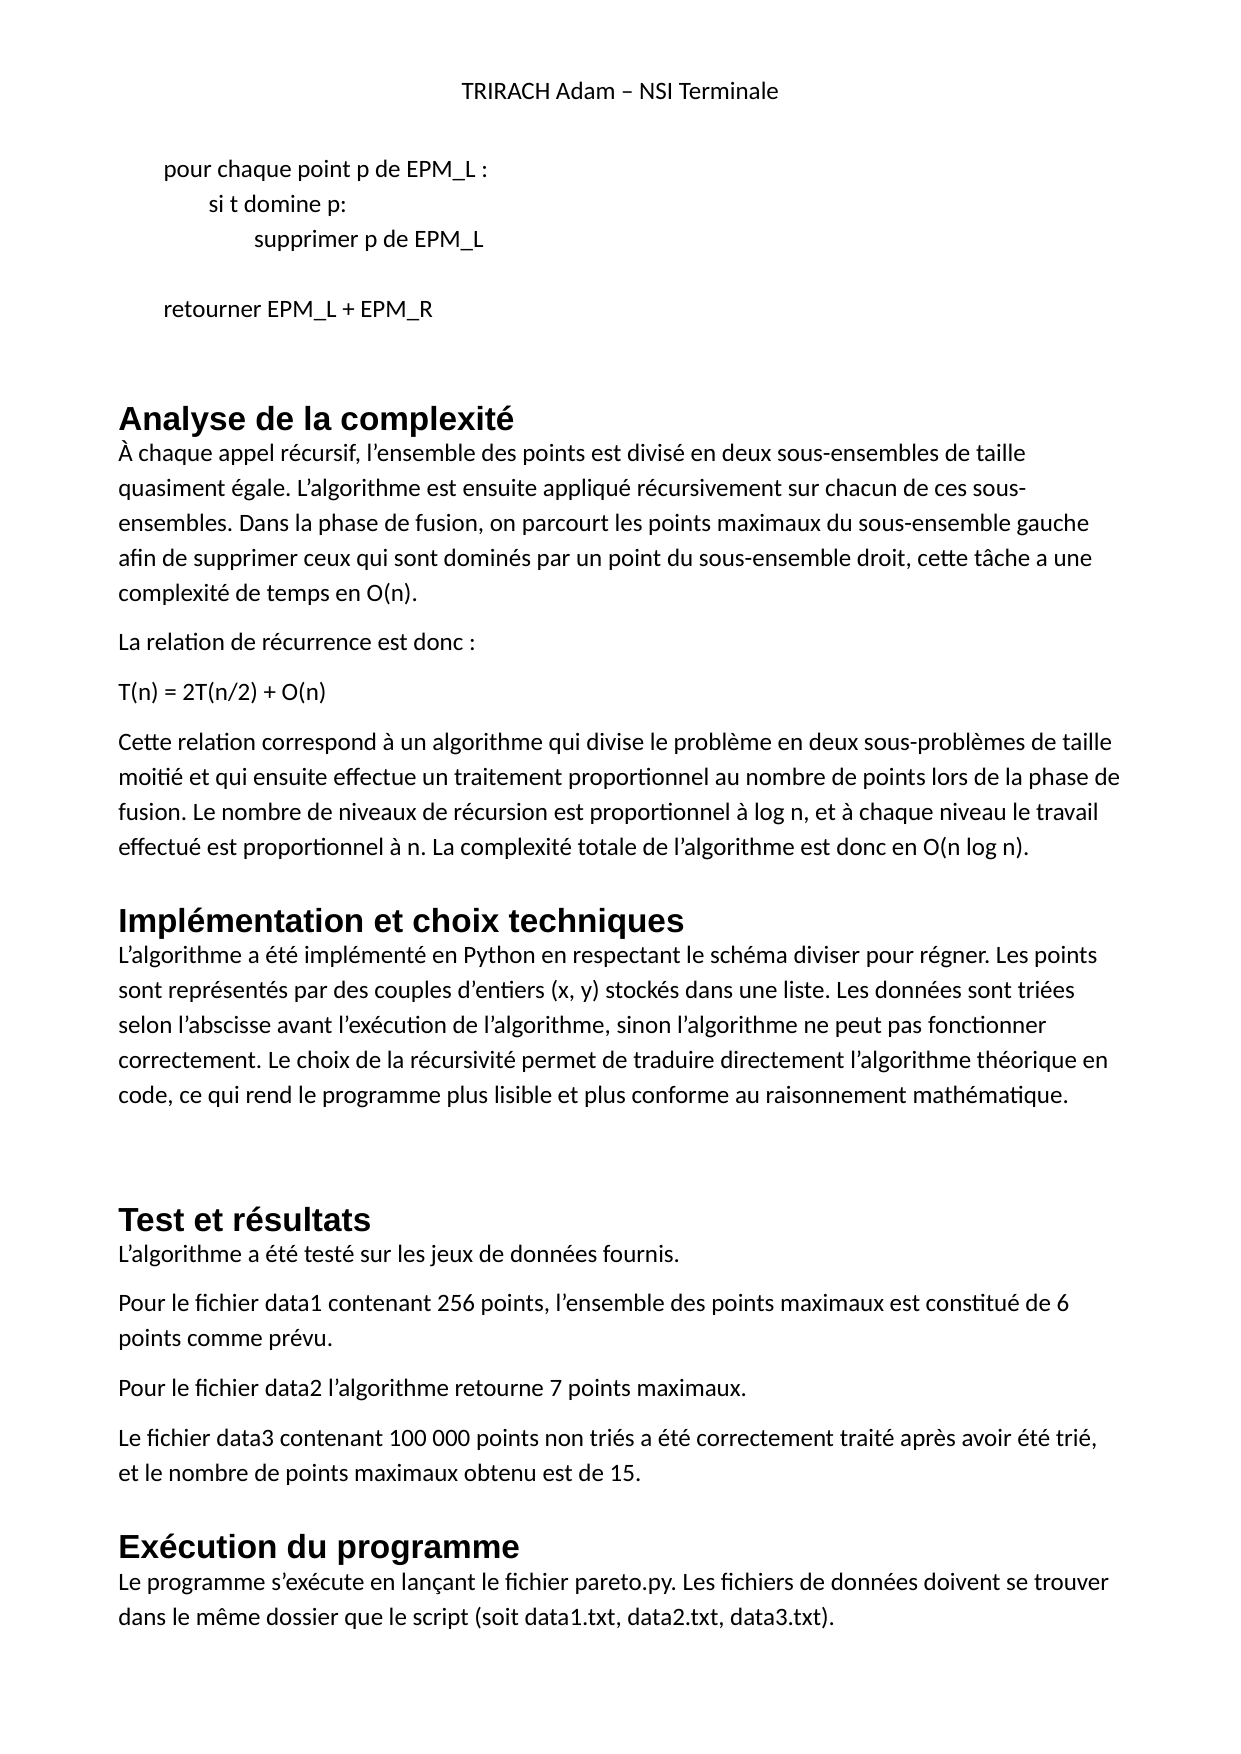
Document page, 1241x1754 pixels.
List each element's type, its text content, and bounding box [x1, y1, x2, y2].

text si t domine p: [118, 188, 1122, 219]
text Cette relation correspond à un algorithme qui divise le problème en deux sous-problèmes de taille moitié et qui ensuite effectue un traitement proportionnel au nombre de points lors de la phase de fusion. Le nombre de niveaux de récursion est proportionnel à log n, et à chaque niveau le travail effectué est proportionnel à n. La complexité totale de l’algorithme est donc en O(n log n). [118, 726, 1122, 861]
text L’algorithme a été implémenté en Python en respectant le schéma diviser pour régner. Les points sont représentés par des couples d’entiers (x, y) stockés dans une liste. Les données sont triées selon l’abscisse avant l’exécution de l’algorithme, sinon l’algorithme ne peut pas fonctionner correctement. Le choix de la récursivité permet de traduire directement l’algorithme théorique en code, ce qui rend le programme plus lisible et plus conforme au raisonnement mathématique. [118, 939, 1122, 1110]
subtitle Implémentation et choix techniques [118, 901, 1122, 939]
text La relation de récurrence est donc : [118, 627, 1122, 657]
text supprimer p de EPM_L [118, 223, 1122, 254]
text Le fichier data3 contenant 100 000 points non triés a été correctement traité après avoir été trié, et le nombre de points maximaux obtenu est de 15. [118, 1422, 1122, 1487]
text T(n) = 2T(n/2) + O(n) [118, 676, 1122, 707]
text À chaque appel récursif, l’ensemble des points est divisé en deux sous-ensembles de taille quasiment égale. L’algorithme est ensuite appliqué récursivement sur chacun de ces sous-ensembles. Dans la phase de fusion, on parcourt les points maximaux du sous-ensemble gauche afin de supprimer ceux qui sont dominés par un point du sous-ensemble droit, cette tâche a une complexité de temps en O(n). [118, 437, 1122, 607]
subtitle Analyse de la complexité [118, 398, 1122, 437]
text Pour le fichier data2 l’algorithme retourne 7 points maximaux. [118, 1372, 1122, 1403]
subtitle Exécution du programme [118, 1527, 1122, 1566]
text Le programme s’exécute en lançant le fichier pareto.py. Les fichiers de données doivent se trouver dans le même dossier que le script (soit data1.txt, data2.txt, data3.txt). [118, 1566, 1122, 1631]
text L’algorithme a été testé sur les jeux de données fournis. [118, 1238, 1122, 1268]
subtitle Test et résultats [118, 1199, 1122, 1238]
text retourner EPM_L + EPM_R [118, 293, 1122, 324]
text Pour le fichier data1 contenant 256 points, l’ensemble des points maximaux est constitué de 6 points comme prévu. [118, 1288, 1122, 1353]
text pour chaque point p de EPM_L : [118, 153, 1122, 184]
